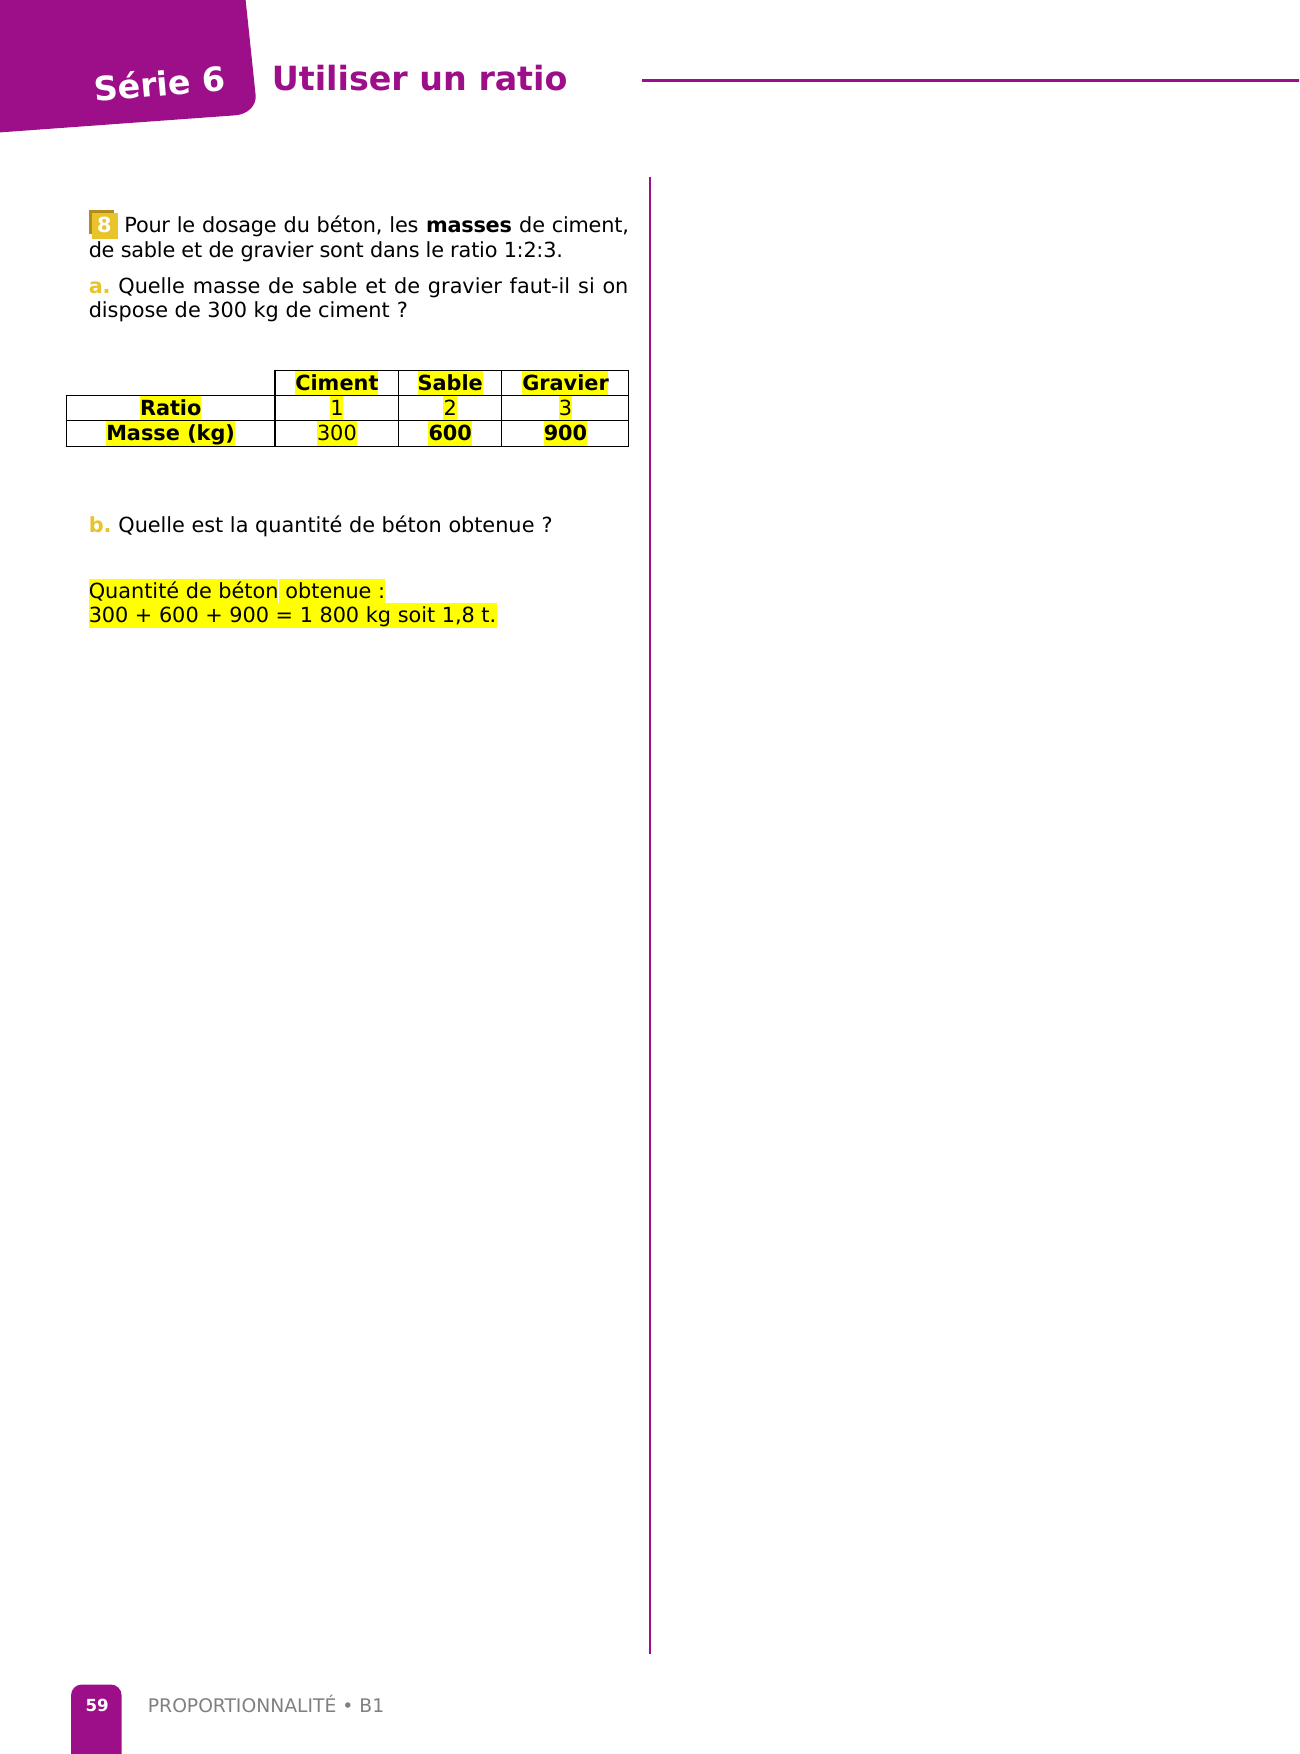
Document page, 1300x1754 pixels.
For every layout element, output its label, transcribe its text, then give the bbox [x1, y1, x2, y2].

table_header Sable [483, 371, 501, 395]
subtitle Pour le dosage du béton, les masses de ciment, de sable et de gravier sont dans le ratio 1:2:3. [88, 210, 629, 262]
list Quelle masse de sable et de gravier faut-il si on dispose de 300 kg de ciment ? [88, 274, 629, 322]
list 300 + 600 + 900 = 1 800 kg soit 1,8 t. [497, 603, 629, 628]
table_cell 300 [276, 421, 317, 446]
table_cell 900 [587, 421, 628, 446]
table_cell 3 [572, 396, 628, 420]
table_cell Ratio [67, 396, 140, 420]
table_cell 1 [276, 396, 330, 420]
table_cell 900 [502, 421, 544, 446]
table_header Ciment [378, 371, 398, 395]
table_cell 600 [399, 421, 428, 446]
table_cell 300 [357, 421, 398, 446]
table_cell 3 [502, 396, 559, 420]
table_cell Ratio [201, 396, 274, 420]
table_cell Masse (kg) [67, 421, 180, 446]
list Quantité de béton obtenue : [385, 579, 629, 603]
table_header Gravier [608, 371, 628, 395]
list Quelle est la quantité de béton obtenue ? [88, 513, 629, 537]
table_header Ciment [276, 371, 295, 395]
table_header Sable [399, 371, 418, 395]
table_cell 2 [457, 396, 501, 420]
table_cell Masse (kg) [235, 421, 274, 446]
table_cell 600 [472, 421, 501, 446]
table_header Gravier [502, 371, 522, 395]
table_cell 2 [399, 396, 443, 420]
table_header [66, 370, 274, 395]
table_cell 1 [343, 396, 398, 420]
